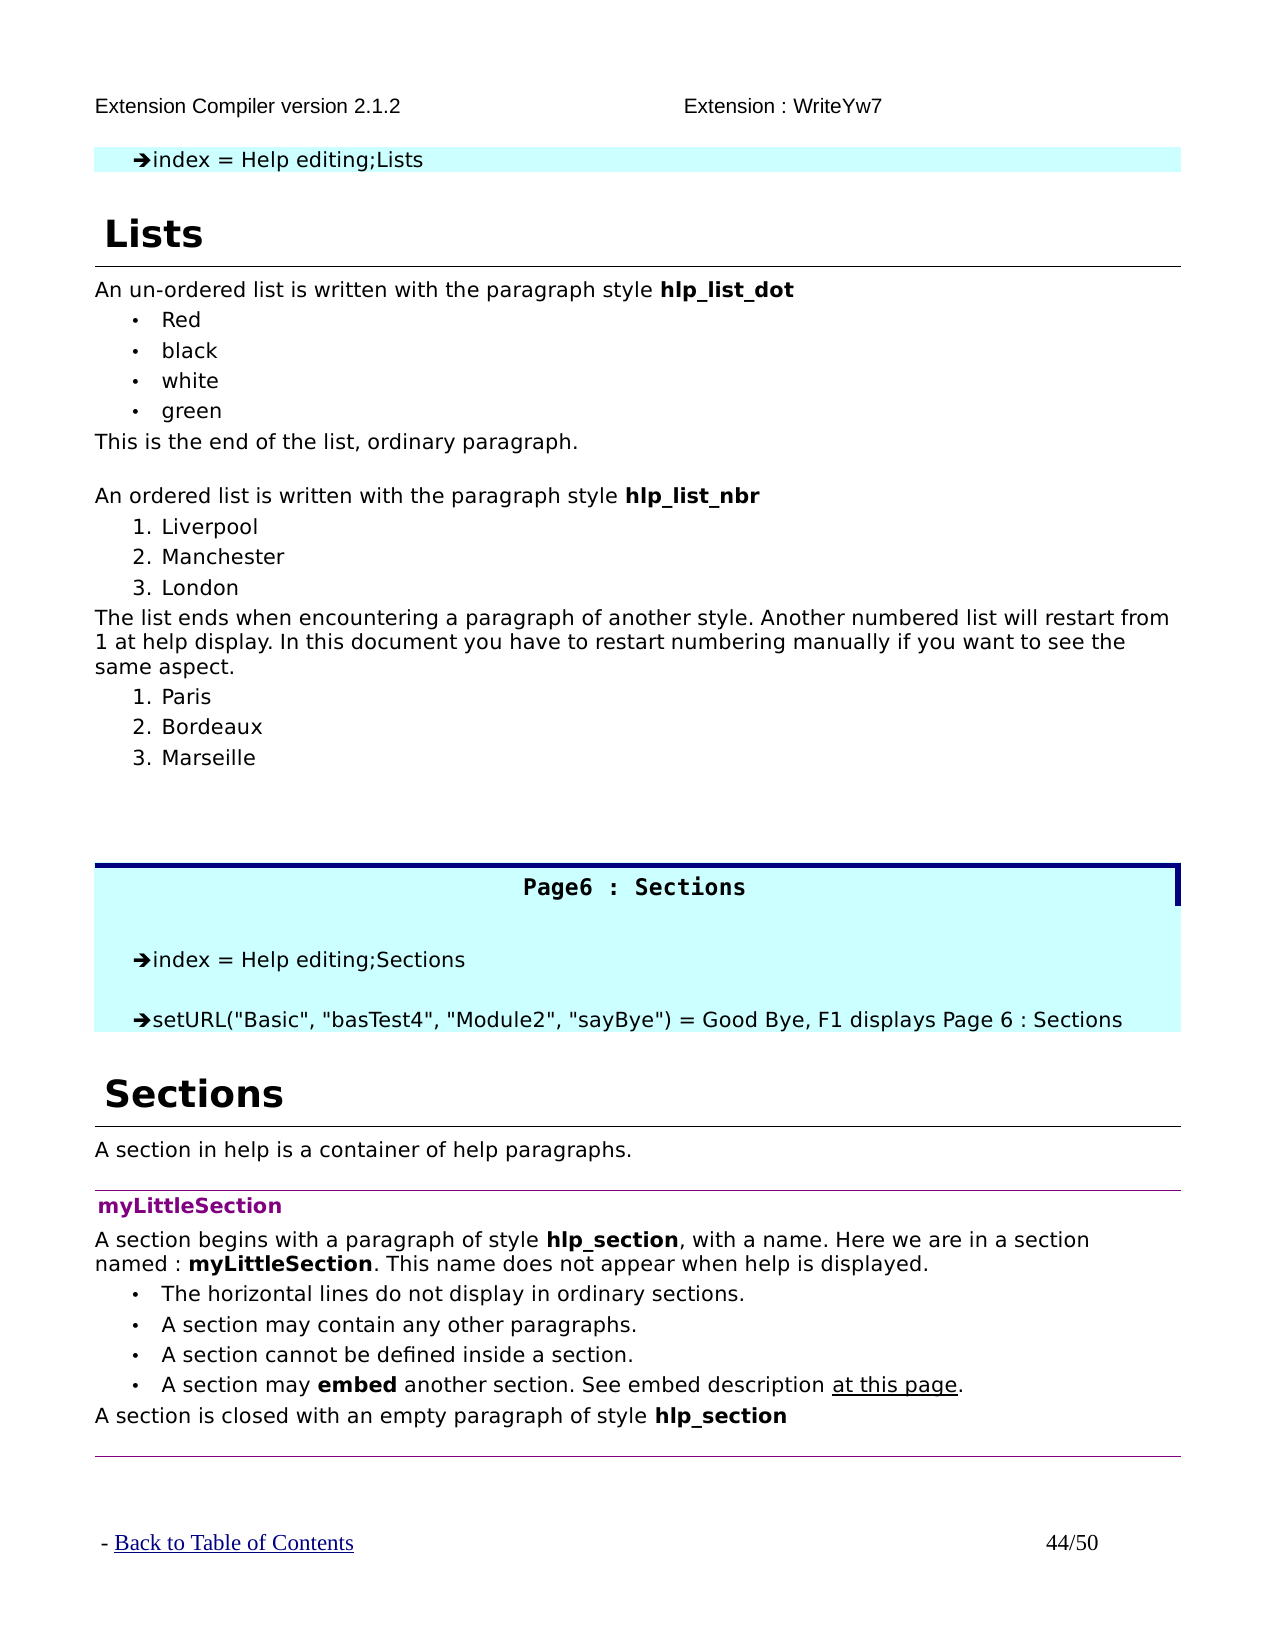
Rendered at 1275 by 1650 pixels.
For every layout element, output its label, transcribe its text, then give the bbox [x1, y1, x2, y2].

list Manchester [132, 545, 1181, 569]
list green [132, 399, 1181, 424]
list A section may contain any other paragraphs. [132, 1313, 1181, 1337]
list Paris [132, 685, 1181, 709]
text Sections [94, 1063, 1181, 1126]
text This is the end of the list, ordinary paragraph. [94, 430, 1181, 454]
text An un-ordered list is written with the paragraph style hlp_list_dot [94, 278, 1181, 303]
list index = Help editing;Lists [94, 147, 1181, 172]
text The list ends when encountering a paragraph of another style. Another numbered list will restart from 1 at help display. In this document you have to restart numbering manually if you want to see the same aspect. [94, 606, 1181, 679]
list London [132, 575, 1181, 600]
text myLittleSection [94, 1191, 1181, 1222]
list white [132, 369, 1181, 393]
text Page6 : Sections [94, 864, 1175, 906]
list Bordeaux [132, 715, 1181, 740]
list Red [132, 308, 1181, 333]
list Marseille [132, 746, 1181, 770]
text An ordered list is written with the paragraph style hlp_list_nbr [94, 460, 1181, 509]
list A section cannot be defined inside a section. [132, 1343, 1181, 1367]
list index = Help editing;Sections [94, 948, 1181, 972]
list black [132, 339, 1181, 363]
list setURL("Basic", "basTest4", "Module2", "sayBye") = Good Bye, F1 displays Page 6 : Sections [94, 1008, 1181, 1032]
text A section is closed with an empty paragraph of style hlp_section [94, 1404, 1181, 1428]
list A section may embed another section. See embed description at this page. [132, 1373, 1181, 1398]
text A section in help is a container of help paragraphs. [94, 1138, 1181, 1163]
list The horizontal lines do not display in ordinary sections. [132, 1282, 1181, 1307]
list Liverpool [132, 515, 1181, 539]
text Lists [94, 203, 1181, 266]
text A section begins with a paragraph of style hlp_section, with a name. Here we are in a section named : myLittleSection. This name does not appear when help is displayed. [94, 1228, 1181, 1277]
